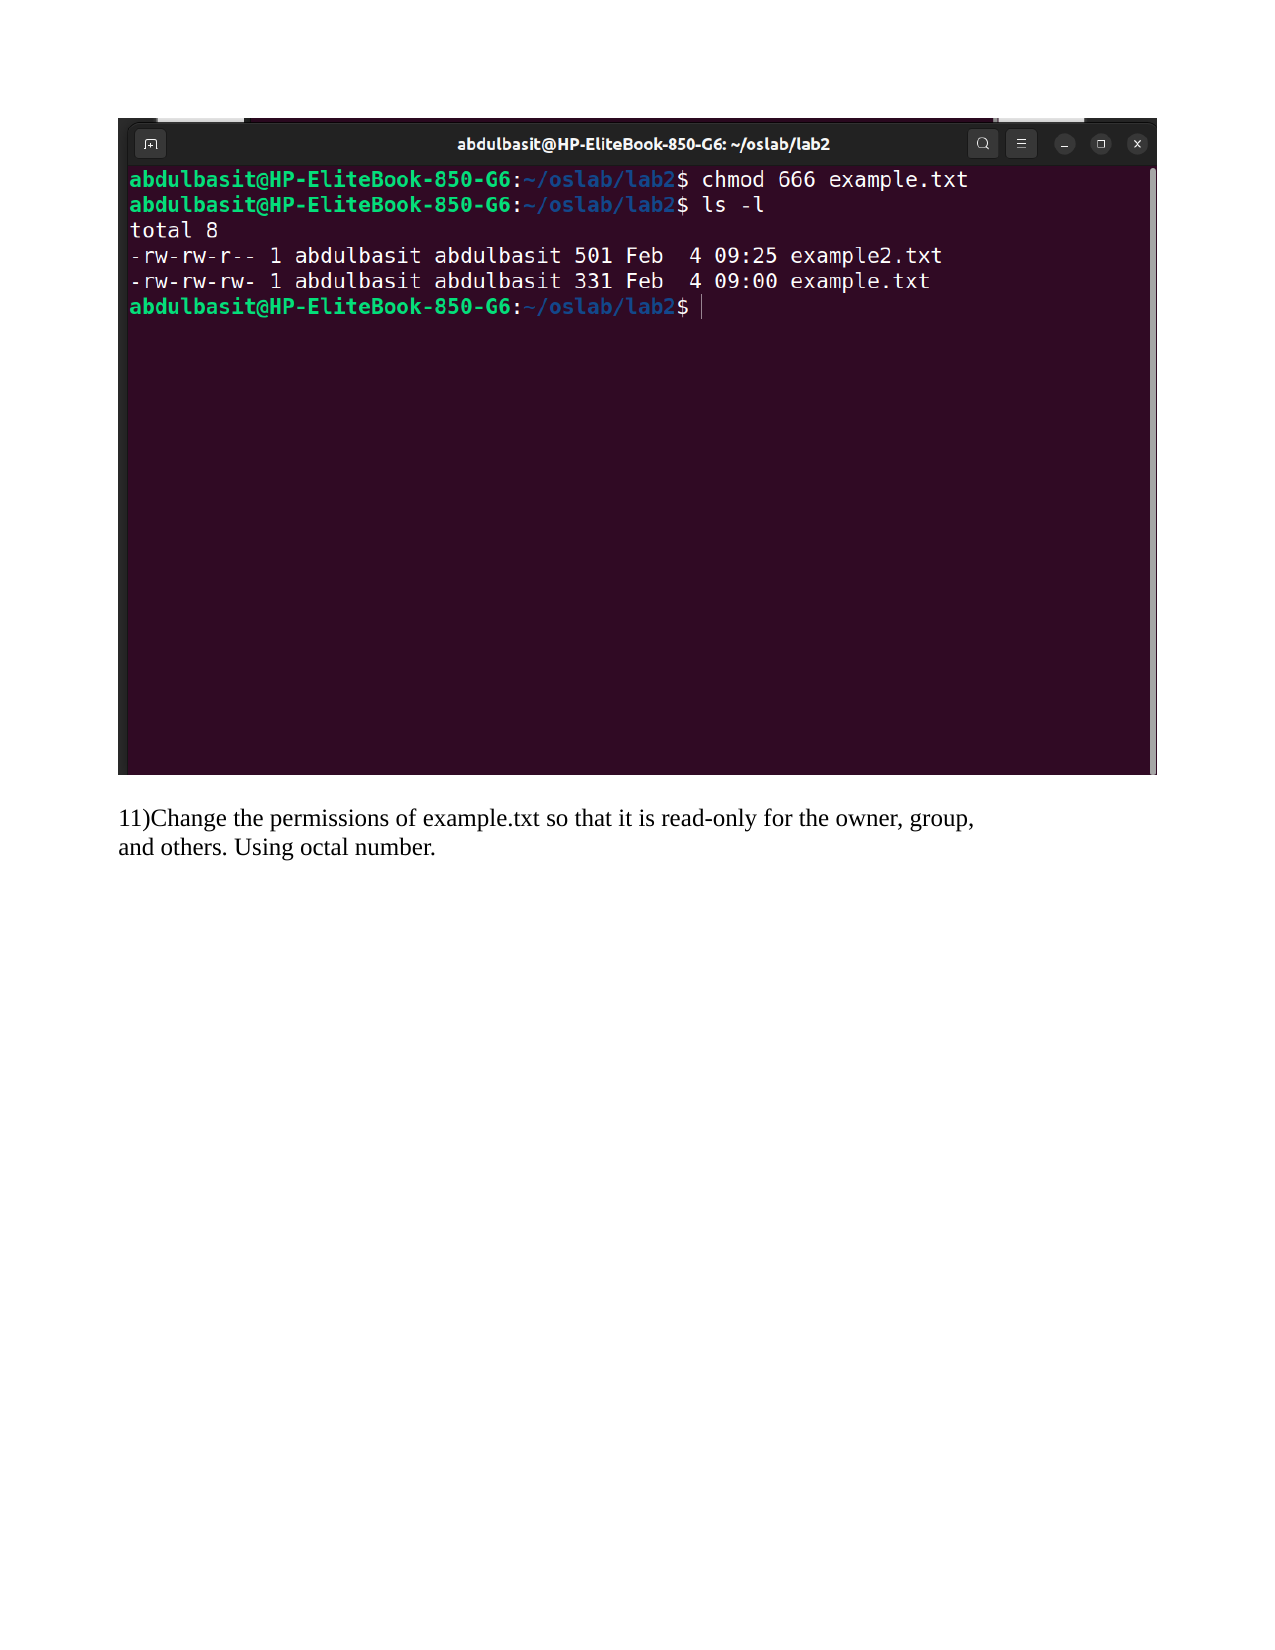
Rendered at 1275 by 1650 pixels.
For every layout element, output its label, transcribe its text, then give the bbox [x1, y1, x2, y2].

text 11)Change the permissions of example.txt so that it is read-only for the owner, group, [118, 803, 1157, 832]
text and others. Using octal number. [118, 832, 1157, 861]
picture [118, 118, 1157, 775]
